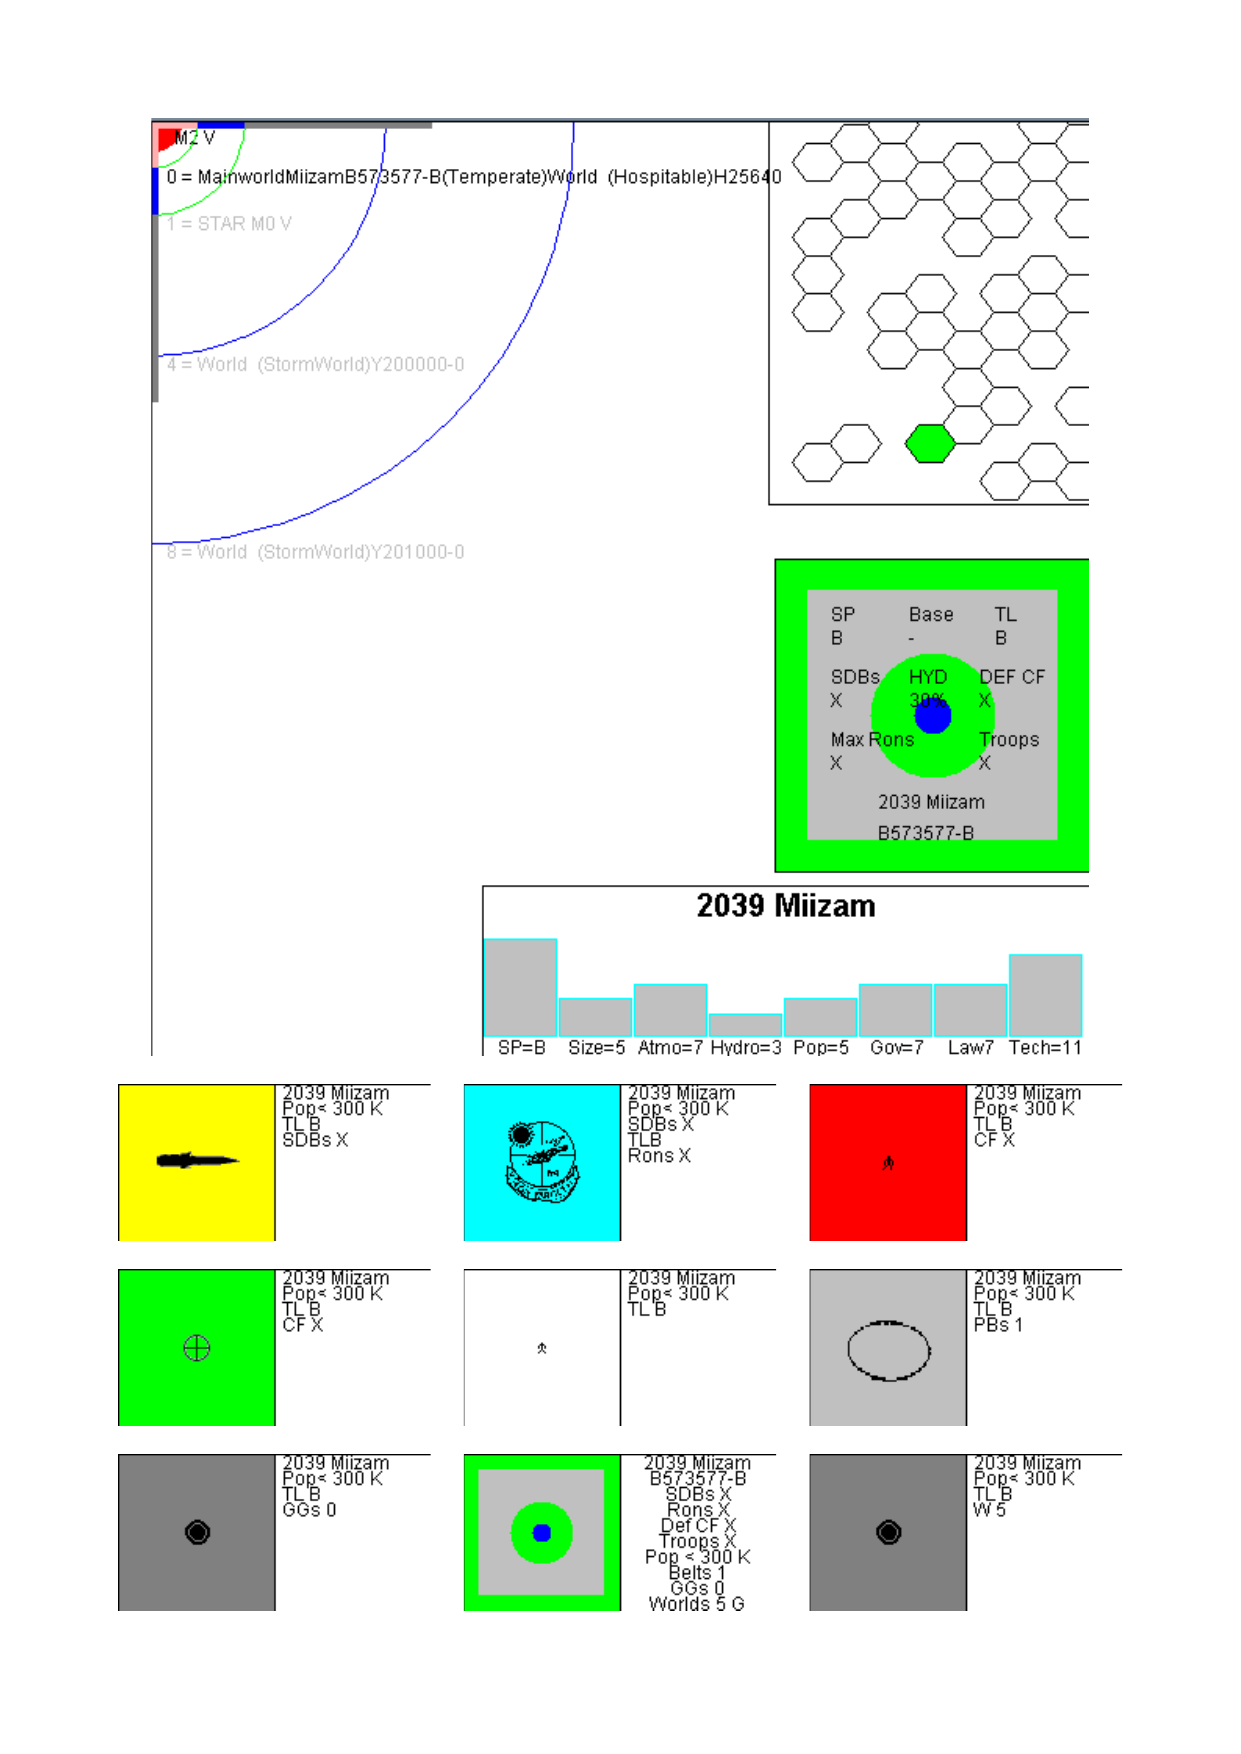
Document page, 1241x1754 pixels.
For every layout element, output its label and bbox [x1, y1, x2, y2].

picture [809, 1269, 1123, 1426]
picture [463, 1269, 777, 1426]
picture [118, 1454, 431, 1611]
picture [463, 1084, 777, 1241]
picture [118, 1269, 431, 1426]
picture [809, 1084, 1123, 1241]
picture [151, 118, 1089, 1056]
picture [809, 1454, 1123, 1611]
picture [463, 1454, 777, 1611]
picture [118, 1084, 431, 1241]
